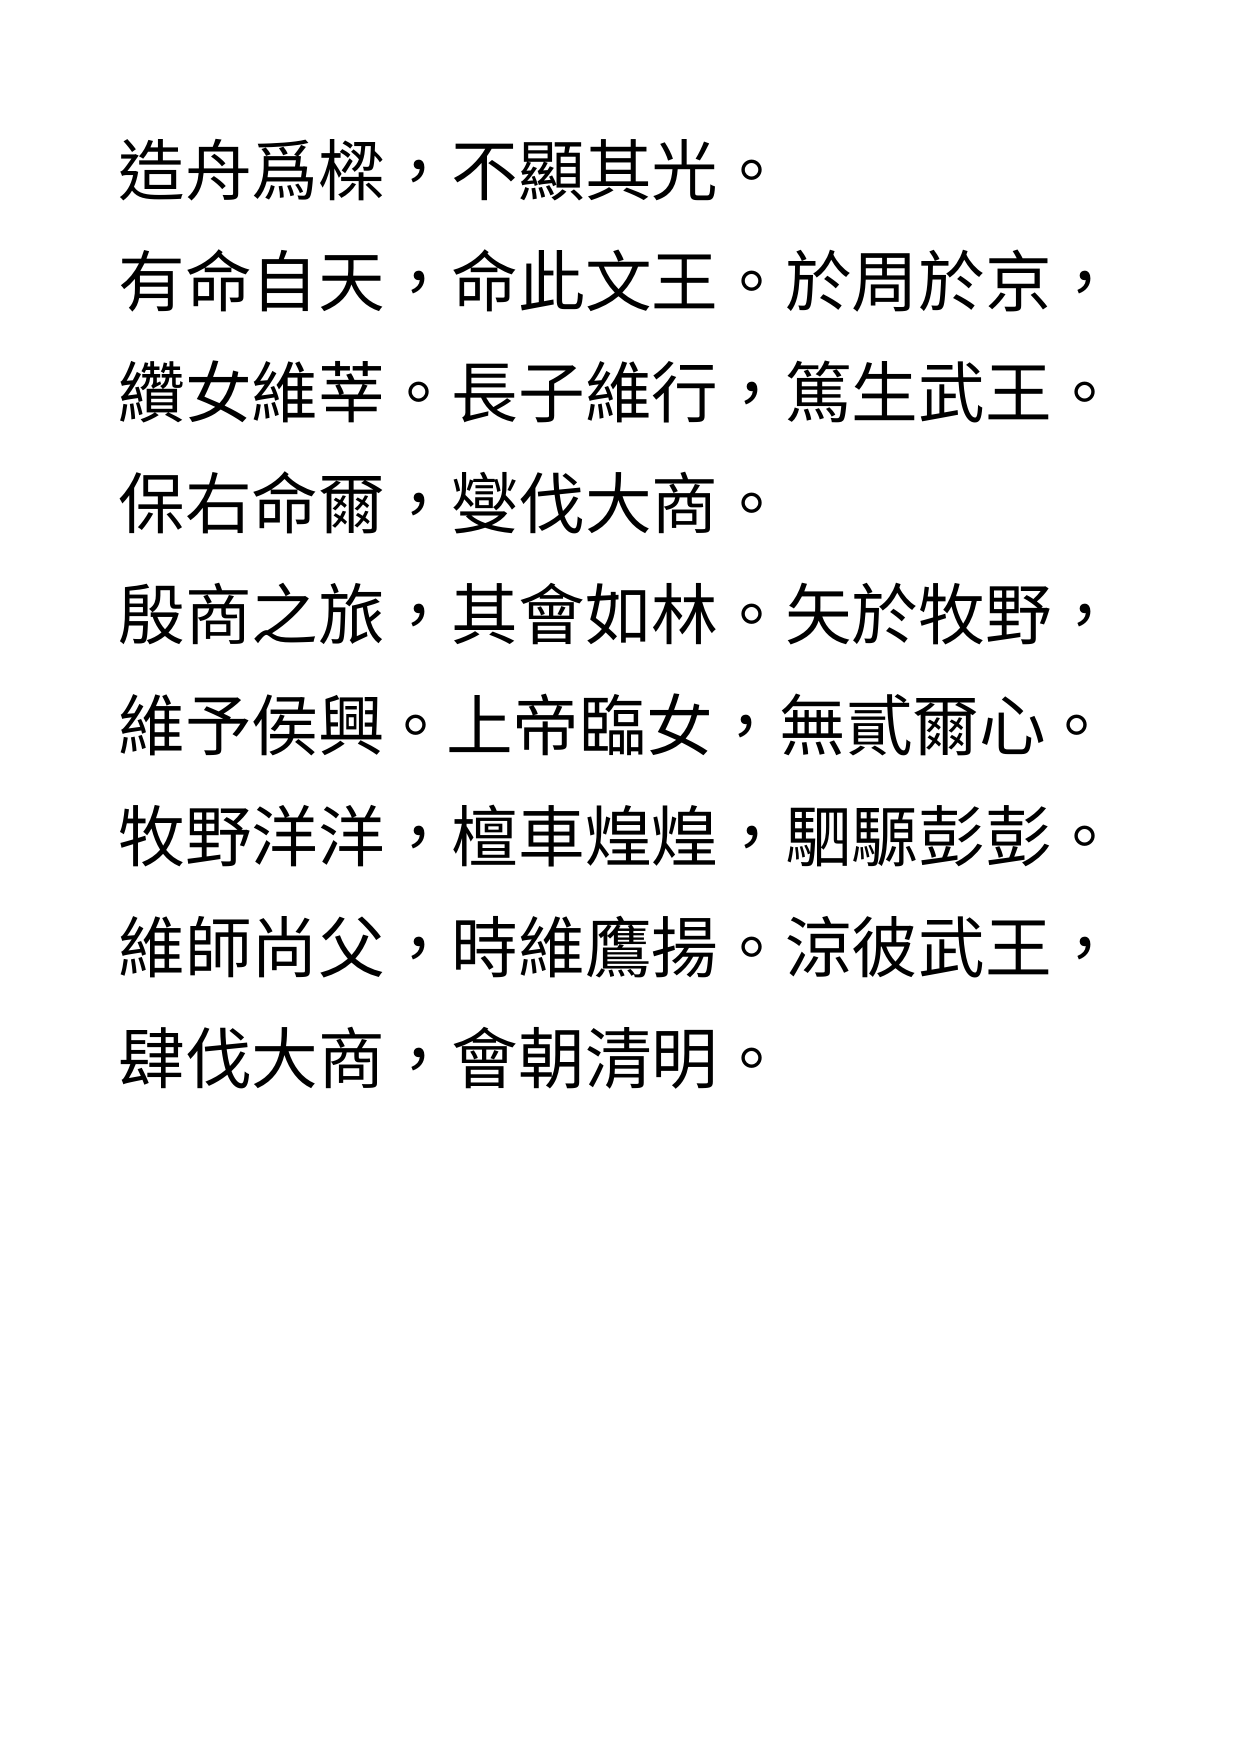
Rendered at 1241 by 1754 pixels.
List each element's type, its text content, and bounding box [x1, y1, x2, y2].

text 殷商之旅，其會如林。矢於牧野，維予侯興。上帝臨女，無貳爾心。 [118, 562, 1122, 770]
text 牧野洋洋，檀車煌煌，駟騵彭彭。維師尚父，時維鷹揚。涼彼武王，肆伐大商，會朝清明。 [118, 784, 1122, 1103]
text 造舟爲樑，不顯其光。 [118, 118, 1122, 215]
text 有命自天，命此文王。於周於京，纘女維莘。長子維行，篤生武王。保右命爾，燮伐大商。 [118, 229, 1122, 548]
